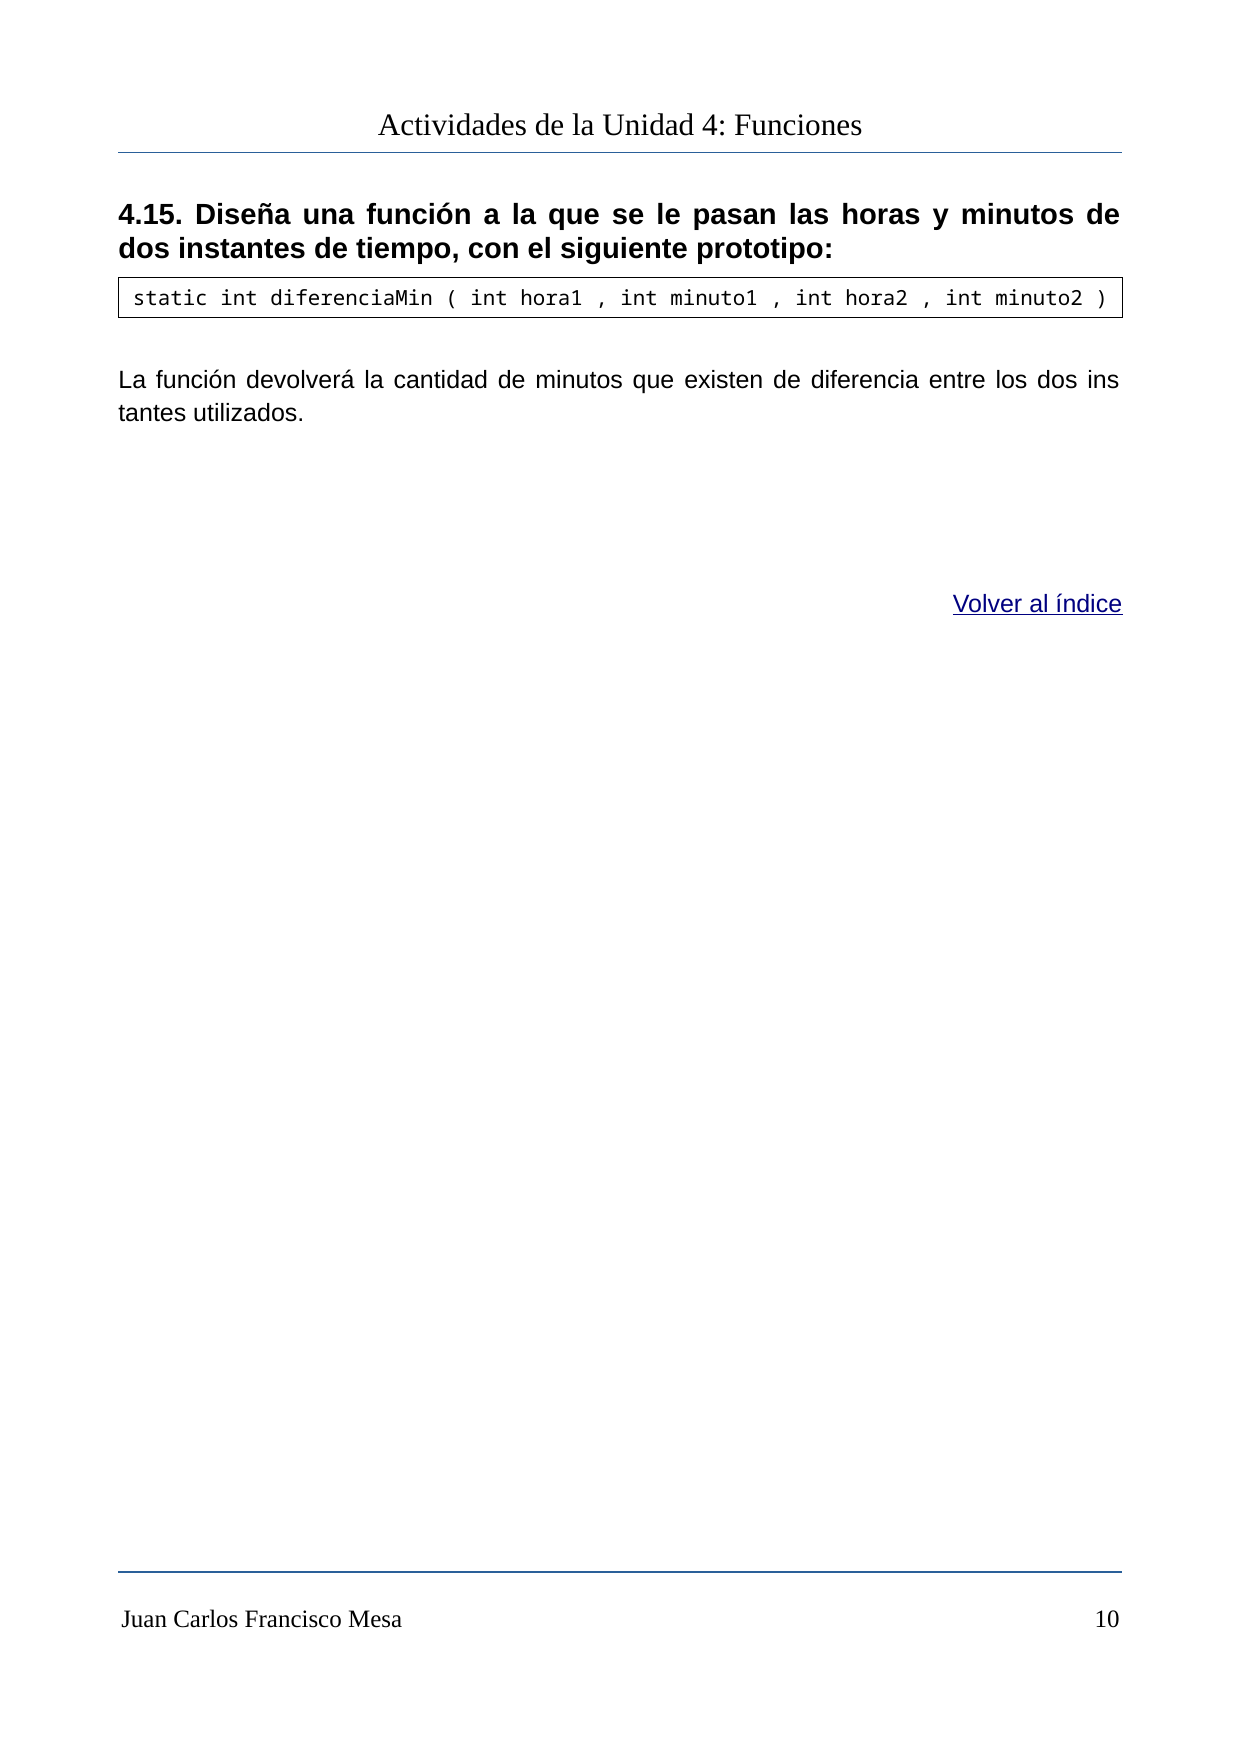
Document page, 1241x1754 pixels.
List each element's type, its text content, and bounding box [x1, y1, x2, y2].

subtitle 4.15. Diseña una función a la que se le pasan las horas y minutos de dos instantes de tiempo, con el siguiente prototipo: [118, 197, 1122, 264]
text La función devolverá la cantidad de minutos que existen de diferencia entre los dos ins tantes utilizados. [118, 365, 1122, 427]
text Volver al índice [118, 588, 1122, 617]
text static int diferenciaMin ( int hora1 , int minuto1 , int hora2 , int minuto2 ) [119, 278, 1122, 317]
